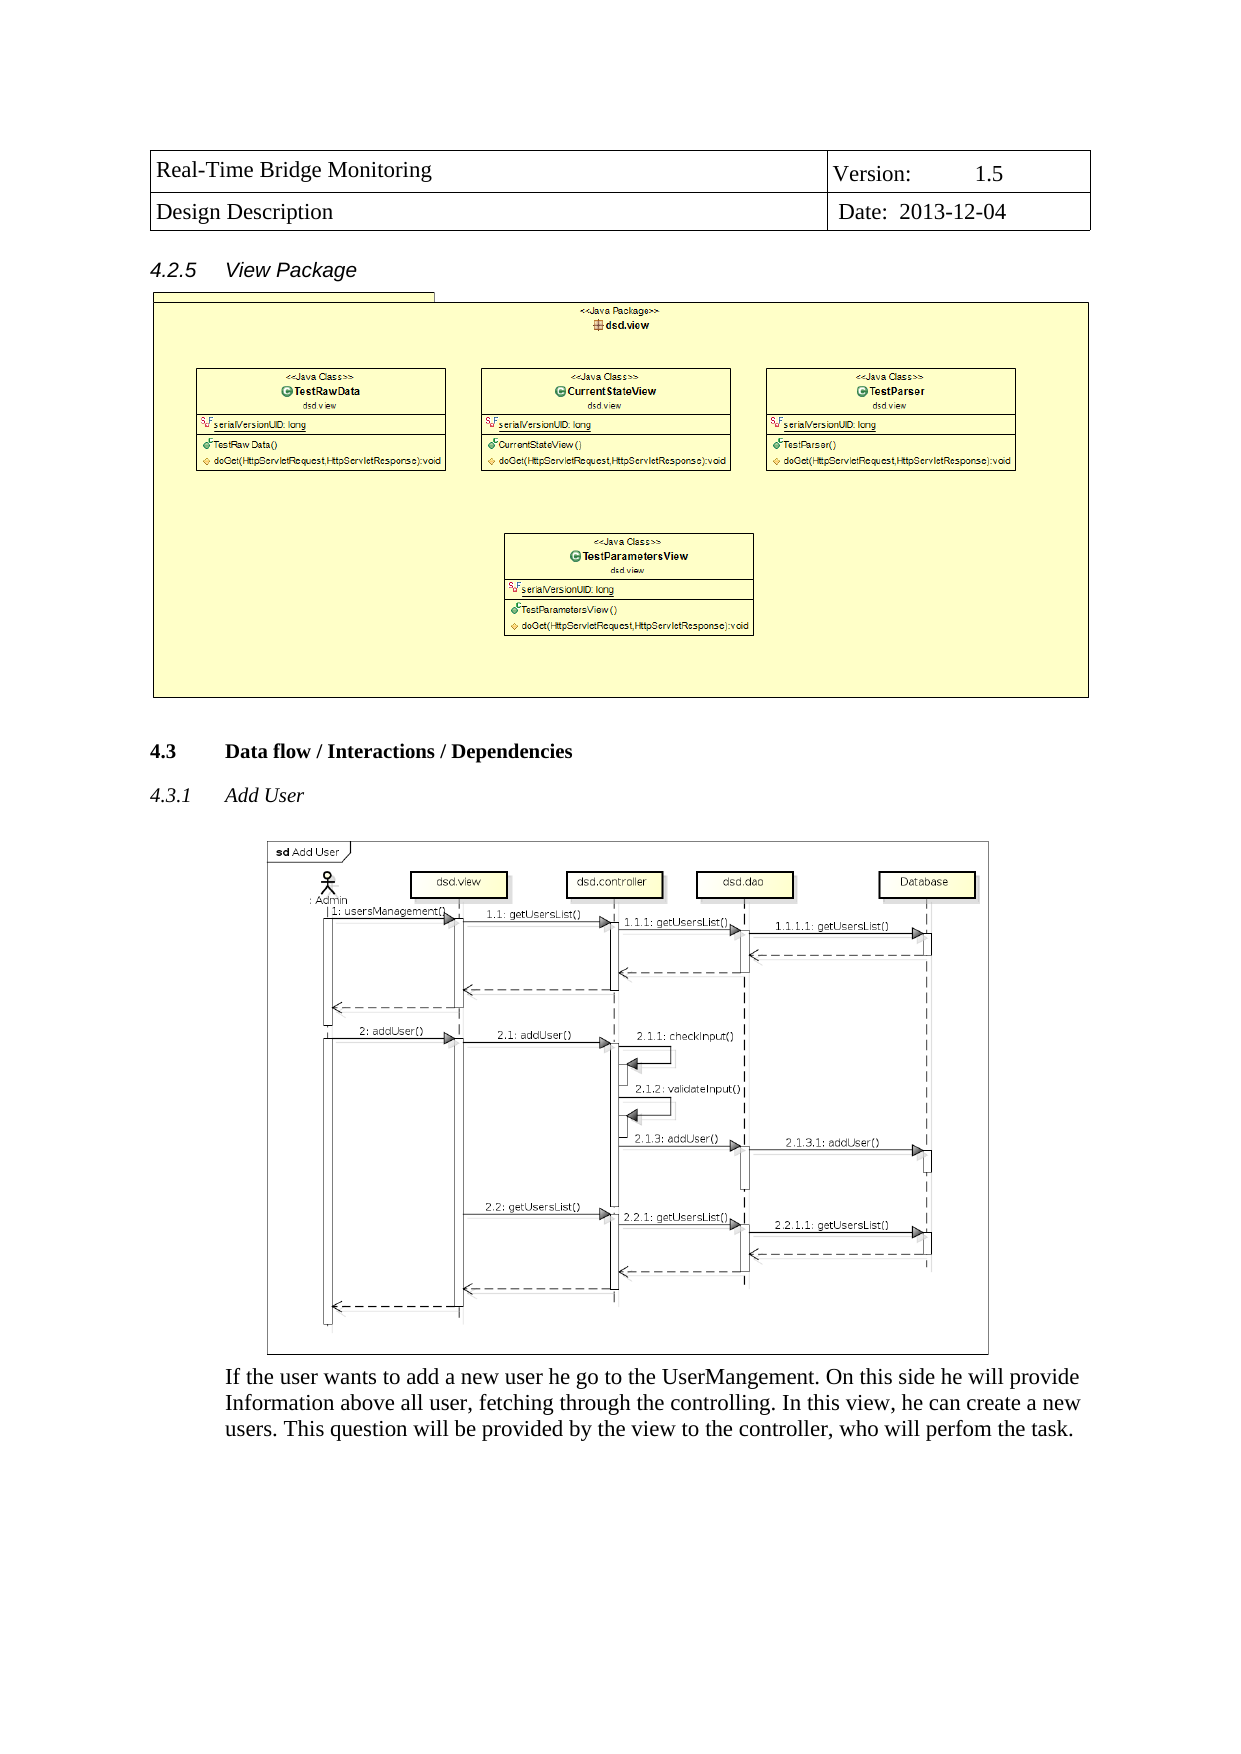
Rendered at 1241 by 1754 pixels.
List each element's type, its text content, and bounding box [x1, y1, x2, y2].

subtitle Add User [150, 782, 1090, 807]
text If the user wants to add a new user he go to the UserMangement. On this side he will provide Information above all user, fetching through the controlling. In this view, he can create a new users. This question will be provided by the view to the controller, who will perfom the task. [225, 813, 1090, 1442]
subtitle Data flow / Interactions / Dependencies [150, 738, 1090, 763]
picture [150, 290, 1091, 700]
subtitle View Package [150, 256, 1090, 281]
picture [258, 832, 996, 1363]
